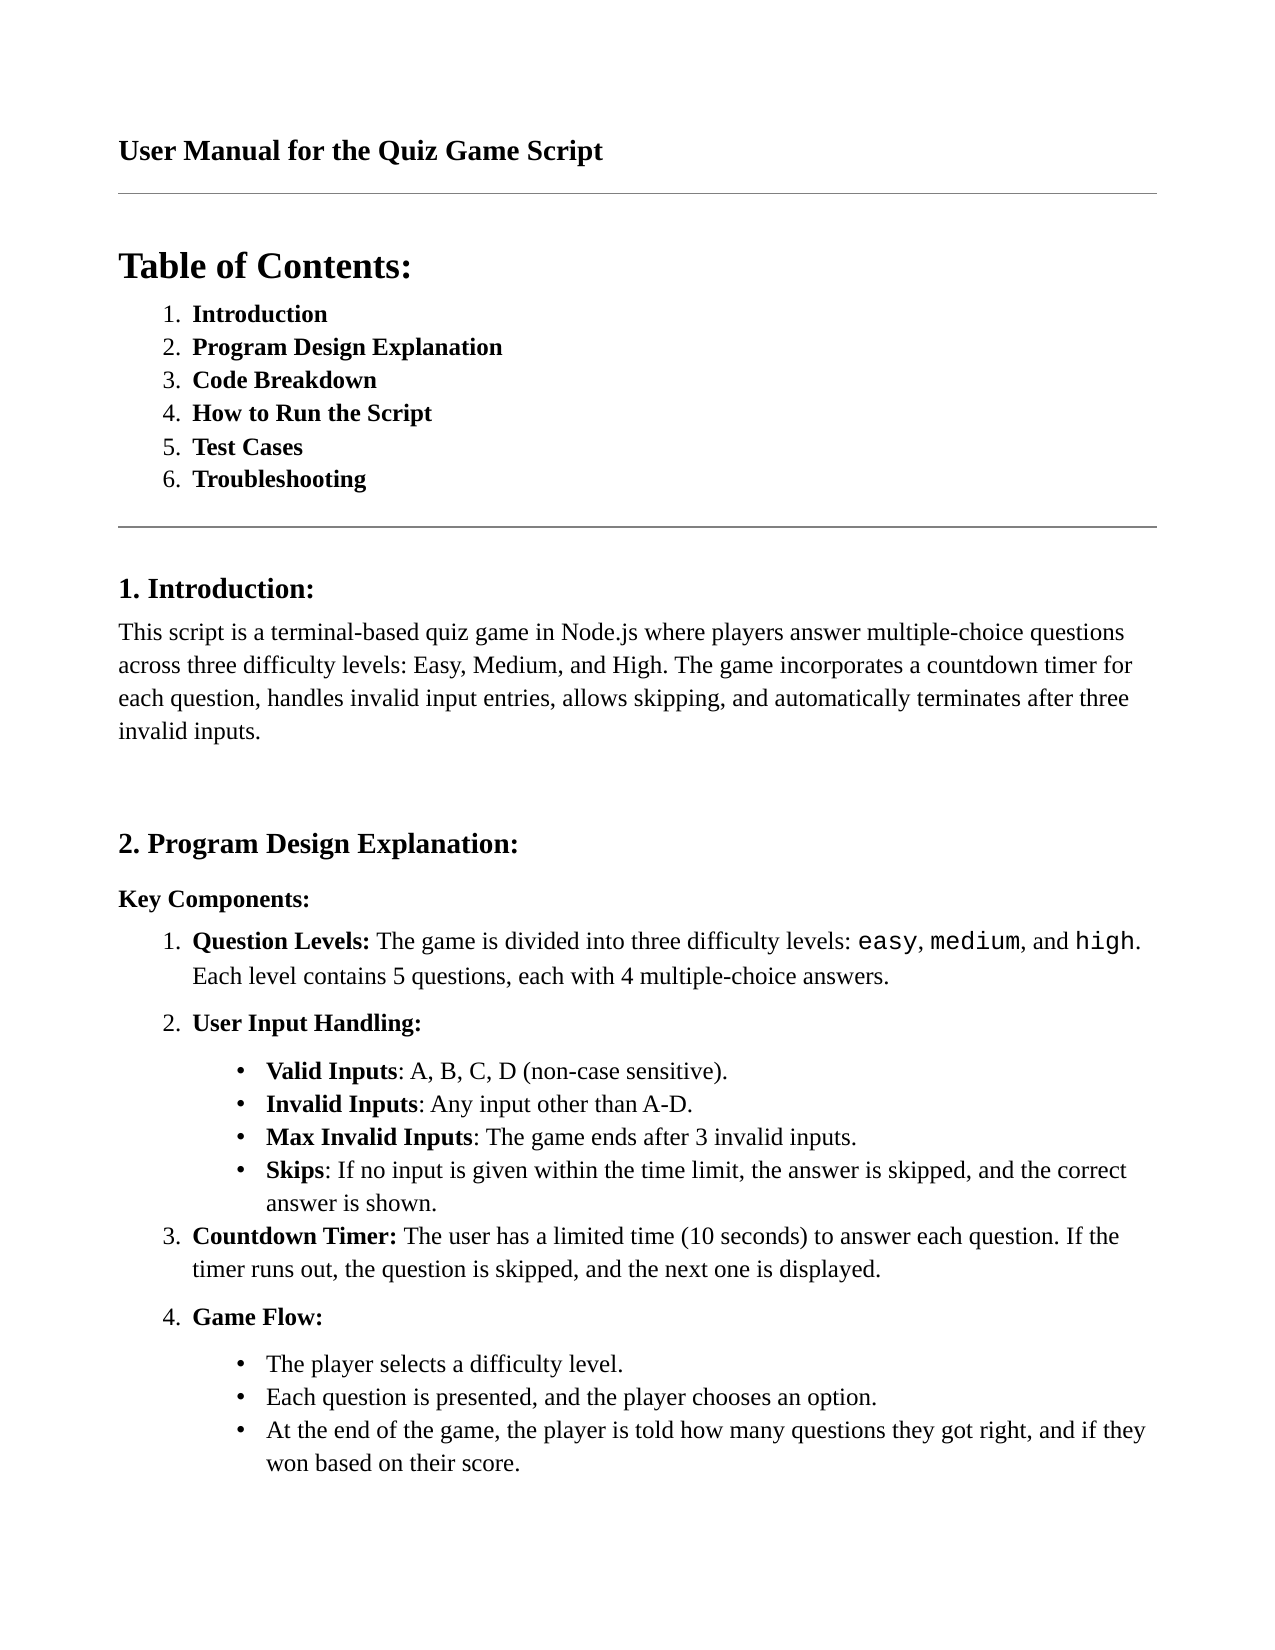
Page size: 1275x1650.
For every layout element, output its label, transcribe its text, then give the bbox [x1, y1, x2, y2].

list Countdown Timer: The user has a limited time (10 seconds) to answer each question. If the timer runs out, the question is skipped, and the next one is displayed. [162, 1221, 1157, 1283]
list Game Flow: [162, 1302, 1157, 1331]
subtitle User Manual for the Quiz Game Script [118, 133, 1157, 166]
subtitle 1. Introduction: [118, 571, 1157, 604]
subtitle Table of Contents: [118, 244, 1157, 287]
list Valid Inputs: A, B, C, D (non-case sensitive). [236, 1056, 1157, 1085]
list At the end of the game, the player is told how many questions they got right, and if they won based on their score. [236, 1415, 1157, 1477]
list Invalid Inputs: Any input other than A-D. [236, 1089, 1157, 1118]
list Code Breakdown [162, 366, 1157, 394]
list Question Levels: The game is divided into three difficulty levels: easy, medium, and high. Each level contains 5 questions, each with 4 multiple-choice answers. [162, 926, 1157, 989]
subtitle Key Components: [118, 884, 1157, 913]
list The player selects a difficulty level. [236, 1349, 1157, 1378]
list How to Run the Script [162, 398, 1157, 427]
text This script is a terminal-based quiz game in Node.js where players answer multiple-choice questions across three difficulty levels: Easy, Medium, and High. The game incorporates a countdown timer for each question, handles invalid input entries, allows skipping, and automatically terminates after three invalid inputs. [118, 617, 1157, 745]
list Troubleshooting [162, 464, 1157, 493]
list Program Design Explanation [162, 332, 1157, 361]
list Skips: If no input is given within the time limit, the answer is skipped, and the correct answer is shown. [236, 1155, 1157, 1217]
list User Input Handling: [162, 1008, 1157, 1037]
list Test Cases [162, 432, 1157, 460]
subtitle 2. Program Design Explanation: [118, 826, 1157, 859]
list Each question is presented, and the player chooses an option. [236, 1382, 1157, 1411]
list Introduction [162, 299, 1157, 328]
list Max Invalid Inputs: The game ends after 3 invalid inputs. [236, 1122, 1157, 1151]
